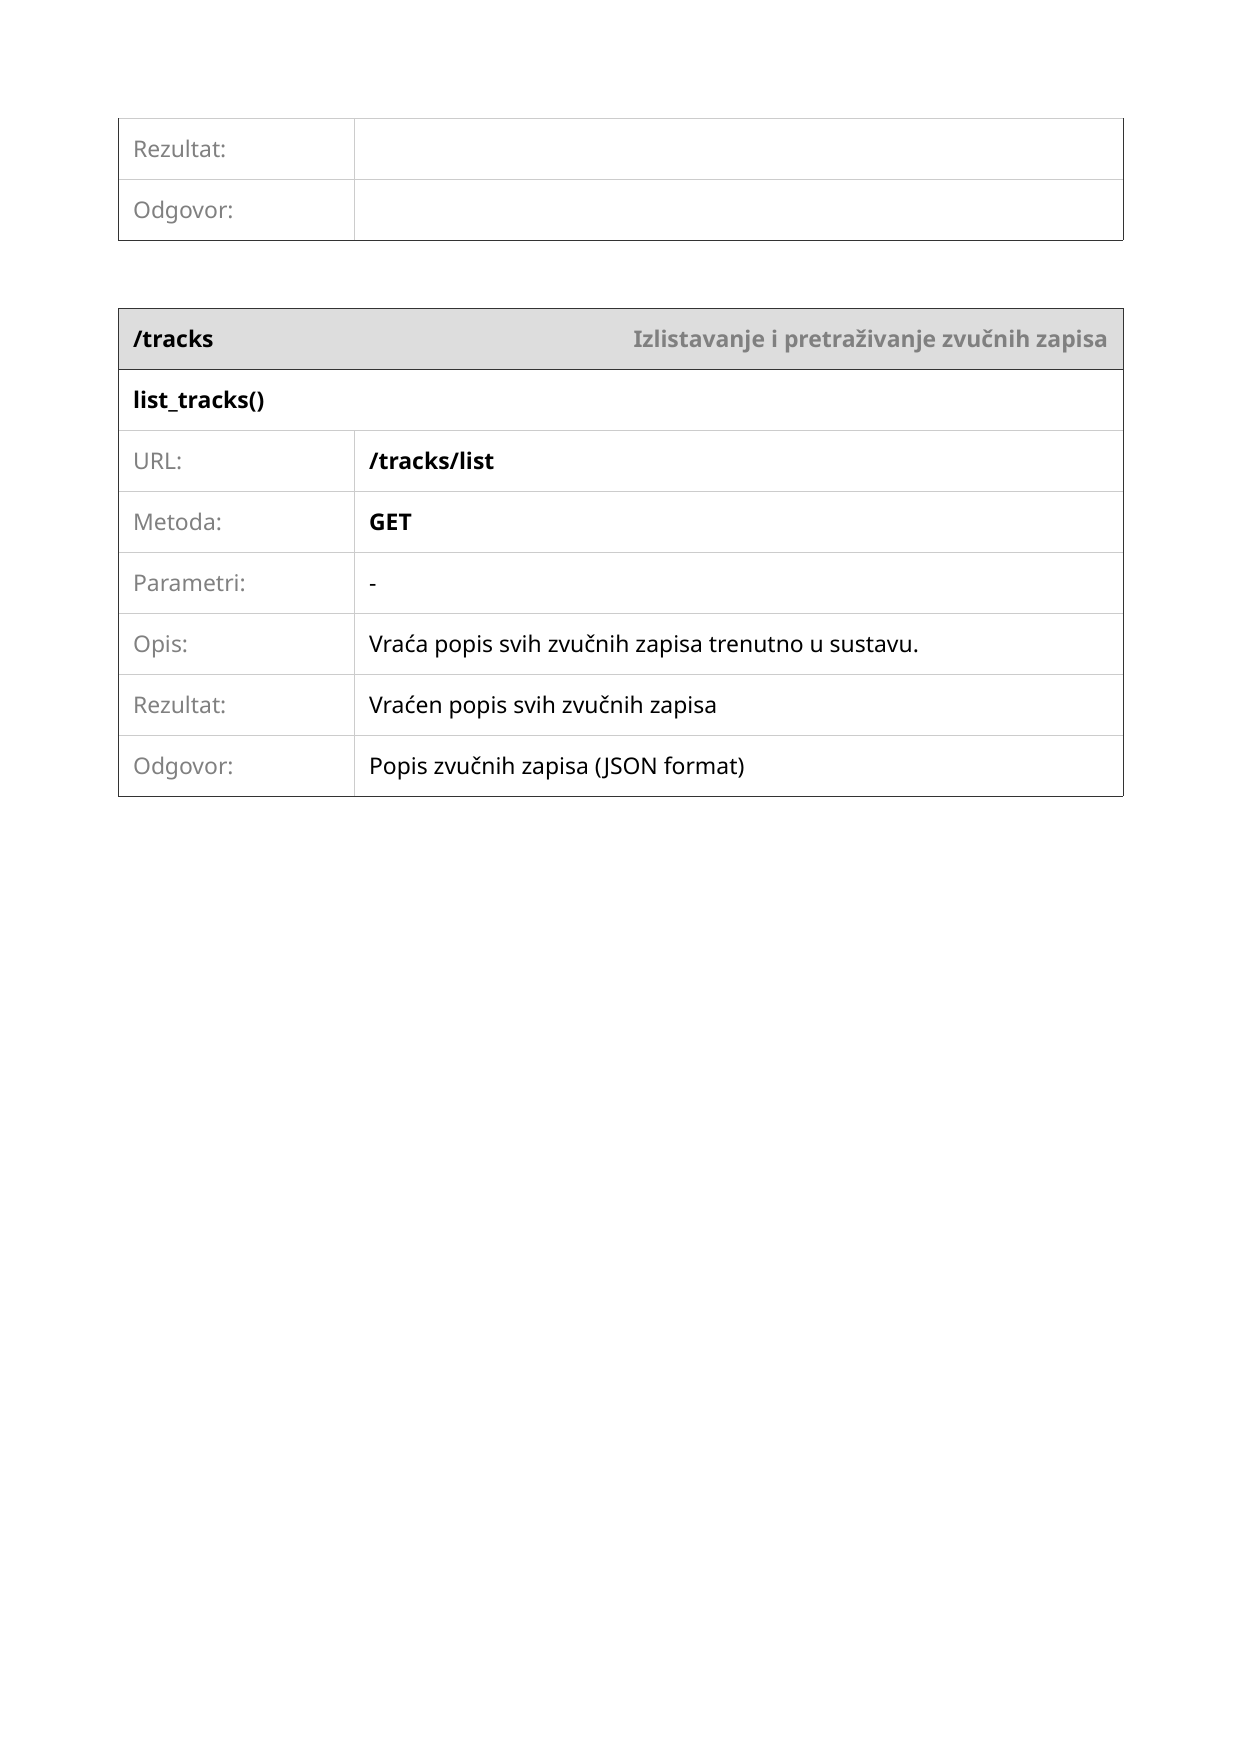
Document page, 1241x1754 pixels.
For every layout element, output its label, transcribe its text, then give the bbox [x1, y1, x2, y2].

table_cell GET [355, 492, 1123, 552]
table_cell Odgovor: [119, 180, 354, 240]
table_cell Rezultat: [119, 675, 354, 735]
table_cell Odgovor: [119, 736, 354, 796]
table_cell list_tracks() [119, 370, 1123, 430]
table_cell [355, 180, 1123, 240]
table_cell Opis: [119, 614, 354, 674]
table_header /tracks [119, 309, 354, 369]
table_header Izlistavanje i pretraživanje zvučnih zapisa [354, 309, 1123, 369]
table_cell Rezultat: [119, 119, 354, 179]
table_cell Parametri: [119, 553, 354, 613]
table_cell [355, 119, 1123, 179]
table_cell Vraća popis svih zvučnih zapisa trenutno u sustavu. [355, 614, 1123, 674]
table_cell Vraćen popis svih zvučnih zapisa [355, 675, 1123, 735]
table_cell Metoda: [119, 492, 354, 552]
table_cell Popis zvučnih zapisa (JSON format) [355, 736, 1123, 796]
table_cell /tracks/list [355, 431, 1123, 491]
table_cell URL: [119, 431, 354, 491]
table_cell - [355, 553, 1123, 613]
